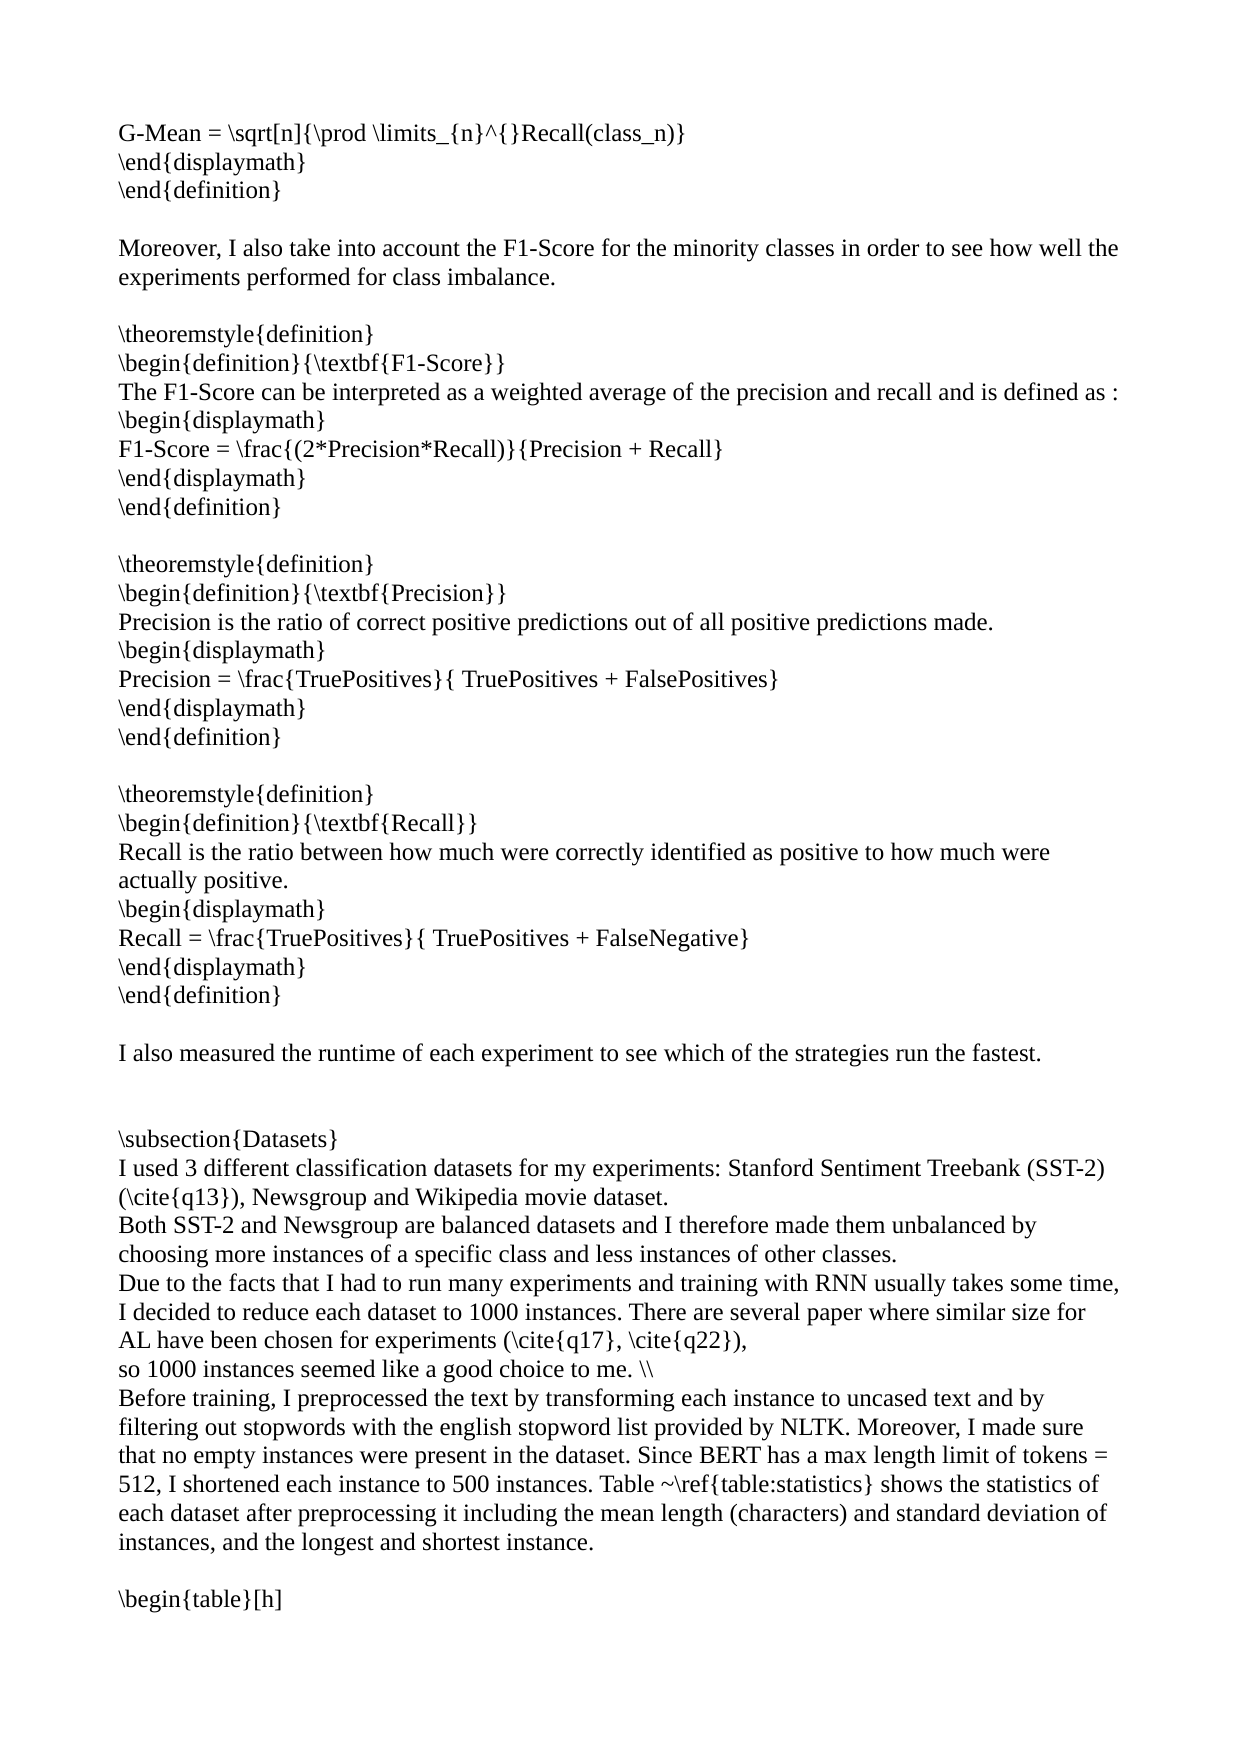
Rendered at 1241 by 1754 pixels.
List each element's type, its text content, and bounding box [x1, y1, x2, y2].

text Recall is the ratio between how much were correctly identified as positive to how much were actually positive. [118, 837, 1122, 894]
text \theoremstyle{definition} [118, 319, 1122, 348]
text \begin{definition}{\textbf{F1-Score}} [118, 348, 1122, 377]
text \end{definition} [118, 981, 1122, 1009]
text \end{displaymath} [118, 693, 1122, 722]
text \begin{definition}{\textbf{Precision}} [118, 578, 1122, 607]
text \end{definition} [118, 492, 1122, 521]
text \end{displaymath} [118, 952, 1122, 981]
text Precision is the ratio of correct positive predictions out of all positive predictions made. [118, 607, 1122, 636]
text F1-Score = \frac{(2*Precision*Recall)}{Precision + Recall} [118, 434, 1122, 463]
text Before training, I preprocessed the text by transforming each instance to uncased text and by filtering out stopwords with the english stopword list provided by NLTK. Moreover, I made sure that no empty instances were present in the dataset. Since BERT has a max length limit of tokens = 512, I shortened each instance to 500 instances. Table ~\ref{table:statistics} shows the statistics of each dataset after preprocessing it including the mean length (characters) and standard deviation of instances, and the longest and shortest instance. [118, 1383, 1122, 1556]
text \end{definition} [118, 176, 1122, 204]
text \begin{displaymath} [118, 894, 1122, 923]
text \end{displaymath} [118, 463, 1122, 492]
text The F1-Score can be interpreted as a weighted average of the precision and recall and is defined as : [118, 377, 1122, 406]
text \begin{displaymath} [118, 636, 1122, 664]
text I also measured the runtime of each experiment to see which of the strategies run the fastest. [118, 1038, 1122, 1067]
text I used 3 different classification datasets for my experiments: Stanford Sentiment Treebank (SST-2) (\cite{q13}), Newsgroup and Wikipedia movie dataset. [118, 1153, 1122, 1211]
text \begin{table}[h] [118, 1584, 1122, 1613]
text Moreover, I also take into account the F1-Score for the minority classes in order to see how well the experiments performed for class imbalance. [118, 233, 1122, 291]
text G-Mean = \sqrt[n]{\prod \limits_{n}^{}Recall(class_n)} [118, 118, 1122, 147]
text \theoremstyle{definition} [118, 779, 1122, 808]
text \end{definition} [118, 722, 1122, 751]
text \end{displaymath} [118, 147, 1122, 176]
text \begin{displaymath} [118, 406, 1122, 434]
text Recall = \frac{TruePositives}{ TruePositives + FalseNegative} [118, 923, 1122, 952]
text \subsection{Datasets} [118, 1124, 1122, 1153]
text Due to the facts that I had to run many experiments and training with RNN usually takes some time, I decided to reduce each dataset to 1000 instances. There are several paper where similar size for AL have been chosen for experiments (\cite{q17}, \cite{q22}), [118, 1268, 1122, 1354]
text so 1000 instances seemed like a good choice to me. \\ [118, 1354, 1122, 1383]
text \begin{definition}{\textbf{Recall}} [118, 808, 1122, 837]
text Both SST-2 and Newsgroup are balanced datasets and I therefore made them unbalanced by choosing more instances of a specific class and less instances of other classes. [118, 1211, 1122, 1268]
text \theoremstyle{definition} [118, 549, 1122, 578]
text Precision = \frac{TruePositives}{ TruePositives + FalsePositives} [118, 664, 1122, 693]
